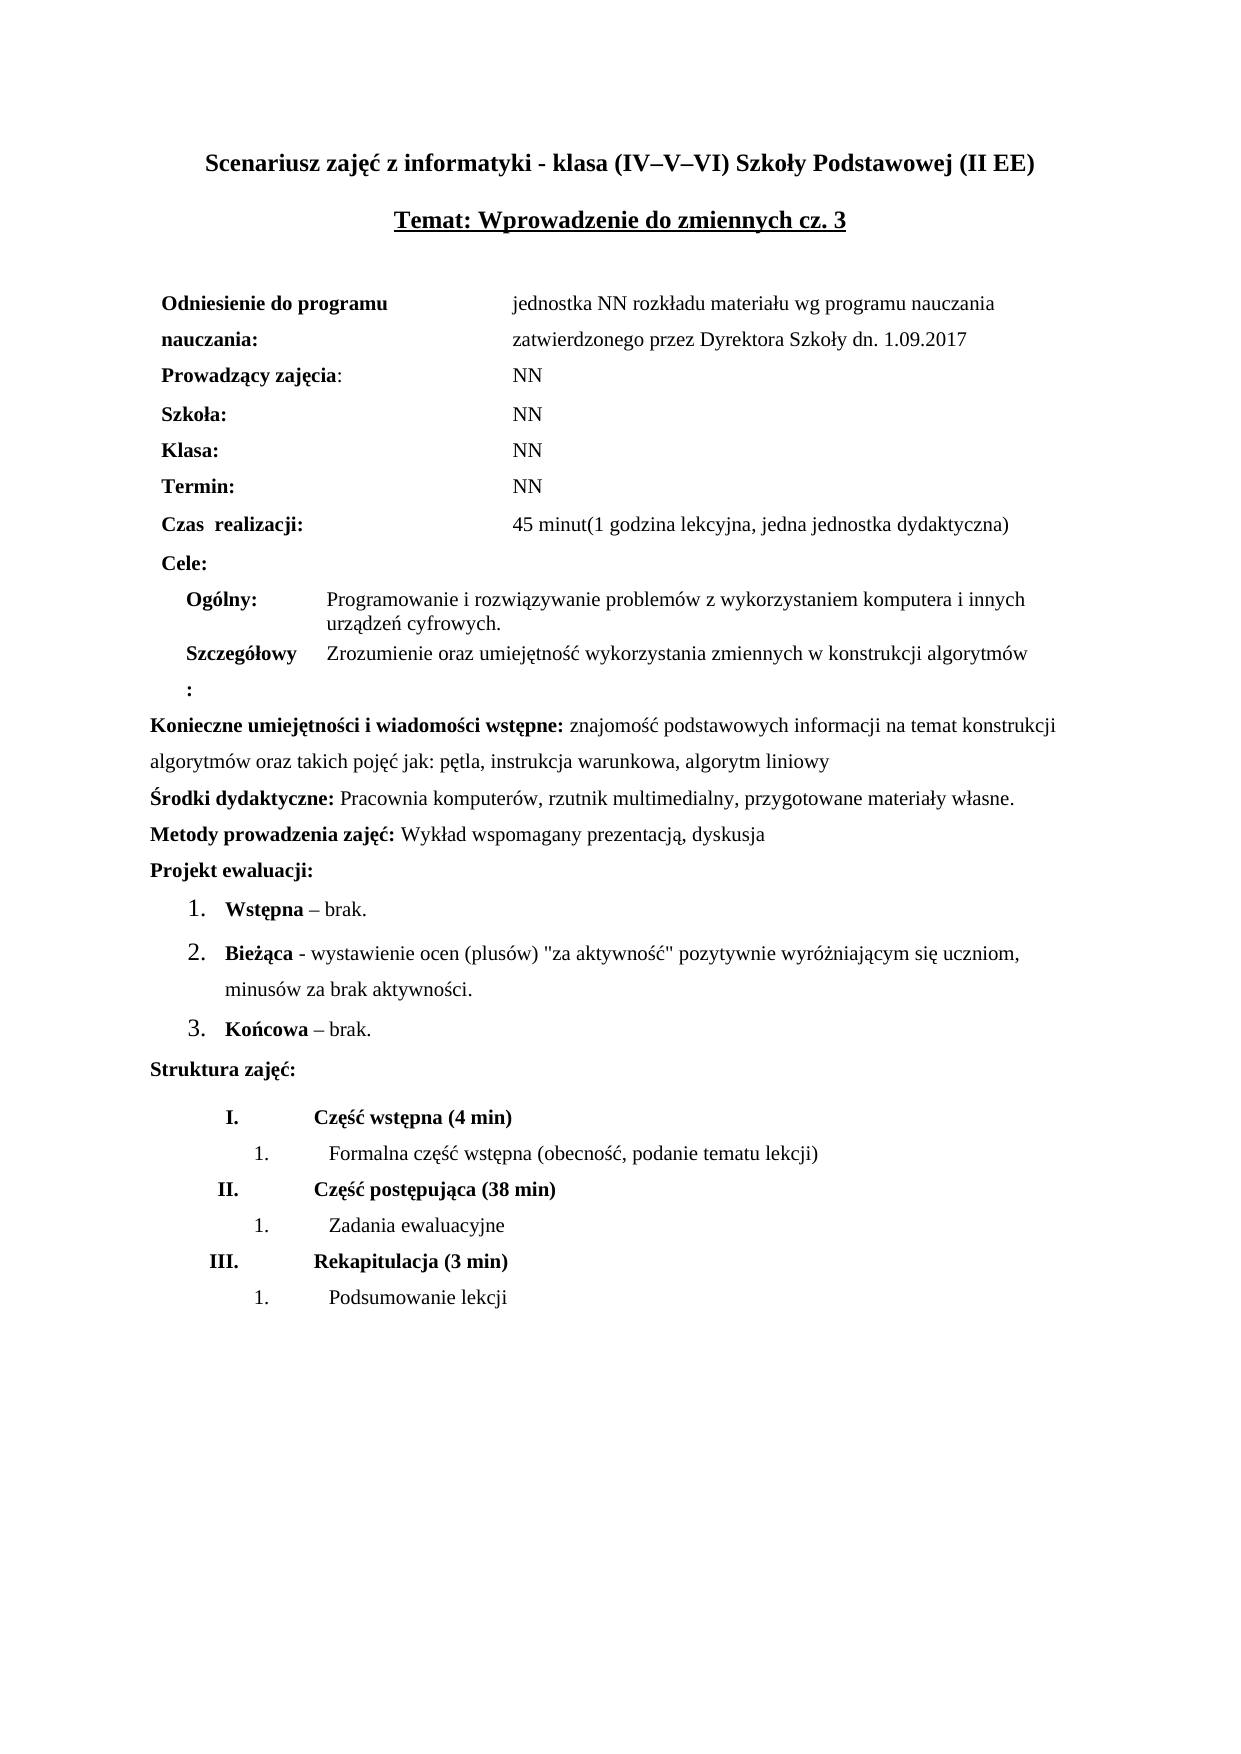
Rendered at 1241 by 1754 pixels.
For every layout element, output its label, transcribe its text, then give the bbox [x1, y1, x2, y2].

table_cell Czas realizacji: [150, 512, 501, 551]
table_cell NN [501, 474, 1121, 512]
list Formalna część wstępna (obecność, podanie tematu lekcji) [253, 1141, 1090, 1165]
table_header Cele: [150, 551, 315, 587]
list Bieżąca - wystawienie ocen (plusów) "za aktywność" pozytywnie wyróżniającym się uczniom, minusów za brak aktywności. [187, 937, 1090, 1001]
table_cell [150, 641, 174, 713]
table_cell Zrozumienie oraz umiejętność wykorzystania zmiennych w konstrukcji algorytmów [315, 641, 1111, 713]
table_cell Szkoła: [150, 402, 501, 438]
text Konieczne umiejętności i wiadomości wstępne: znajomość podstawowych informacji na temat konstrukcji algorytmów oraz takich pojęć jak: pętla, instrukcja warunkowa, algorytm liniowy [150, 713, 1090, 773]
table_cell NN [501, 402, 1121, 438]
list Wstępna – brak. [187, 893, 1090, 922]
table_header [315, 551, 1111, 587]
table_cell NN [501, 364, 1121, 402]
text Projekt ewaluacji: [150, 857, 1090, 882]
text Struktura zajęć: [150, 1057, 1090, 1081]
text Scenariusz zajęć z informatyki - klasa (IV–V–VI) Szkoły Podstawowej (II EE) [150, 148, 1090, 176]
table_cell Ogólny: [175, 587, 315, 641]
table_header jednostka NN rozkładu materiału wg programu nauczania zatwierdzonego przez Dyrektora Szkoły dn. 1.09.2017 [501, 291, 1121, 363]
table_cell [150, 587, 174, 641]
table_cell Termin: [150, 474, 501, 512]
text Metody prowadzenia zajęć: Wykład wspomagany prezentacją, dyskusja [150, 821, 1090, 846]
text Temat: Wprowadzenie do zmiennych cz. 3 [150, 205, 1090, 234]
list Zadania ewaluacyjne [253, 1213, 1090, 1237]
table_header Odniesienie do programu nauczania: [150, 291, 501, 363]
table_cell Programowanie i rozwiązywanie problemów z wykorzystaniem komputera i innych urządzeń cyfrowych. [315, 587, 1111, 641]
table_cell Szczegółowy: [175, 641, 315, 713]
list Część postępująca (38 min) [239, 1177, 1090, 1201]
table_cell Prowadzący zajęcia: [150, 364, 501, 402]
list Podsumowanie lekcji [253, 1285, 1090, 1309]
list Rekapitulacja (3 min) [239, 1249, 1090, 1273]
text Środki dydaktyczne: Pracownia komputerów, rzutnik multimedialny, przygotowane materiały własne. [150, 785, 1090, 809]
table_cell Klasa: [150, 438, 501, 474]
list Część wstępna (4 min) [239, 1105, 1090, 1129]
list Końcowa – brak. [187, 1013, 1090, 1042]
table_cell 45 minut(1 godzina lekcyjna, jedna jednostka dydaktyczna) [501, 512, 1121, 551]
table_cell NN [501, 438, 1121, 474]
